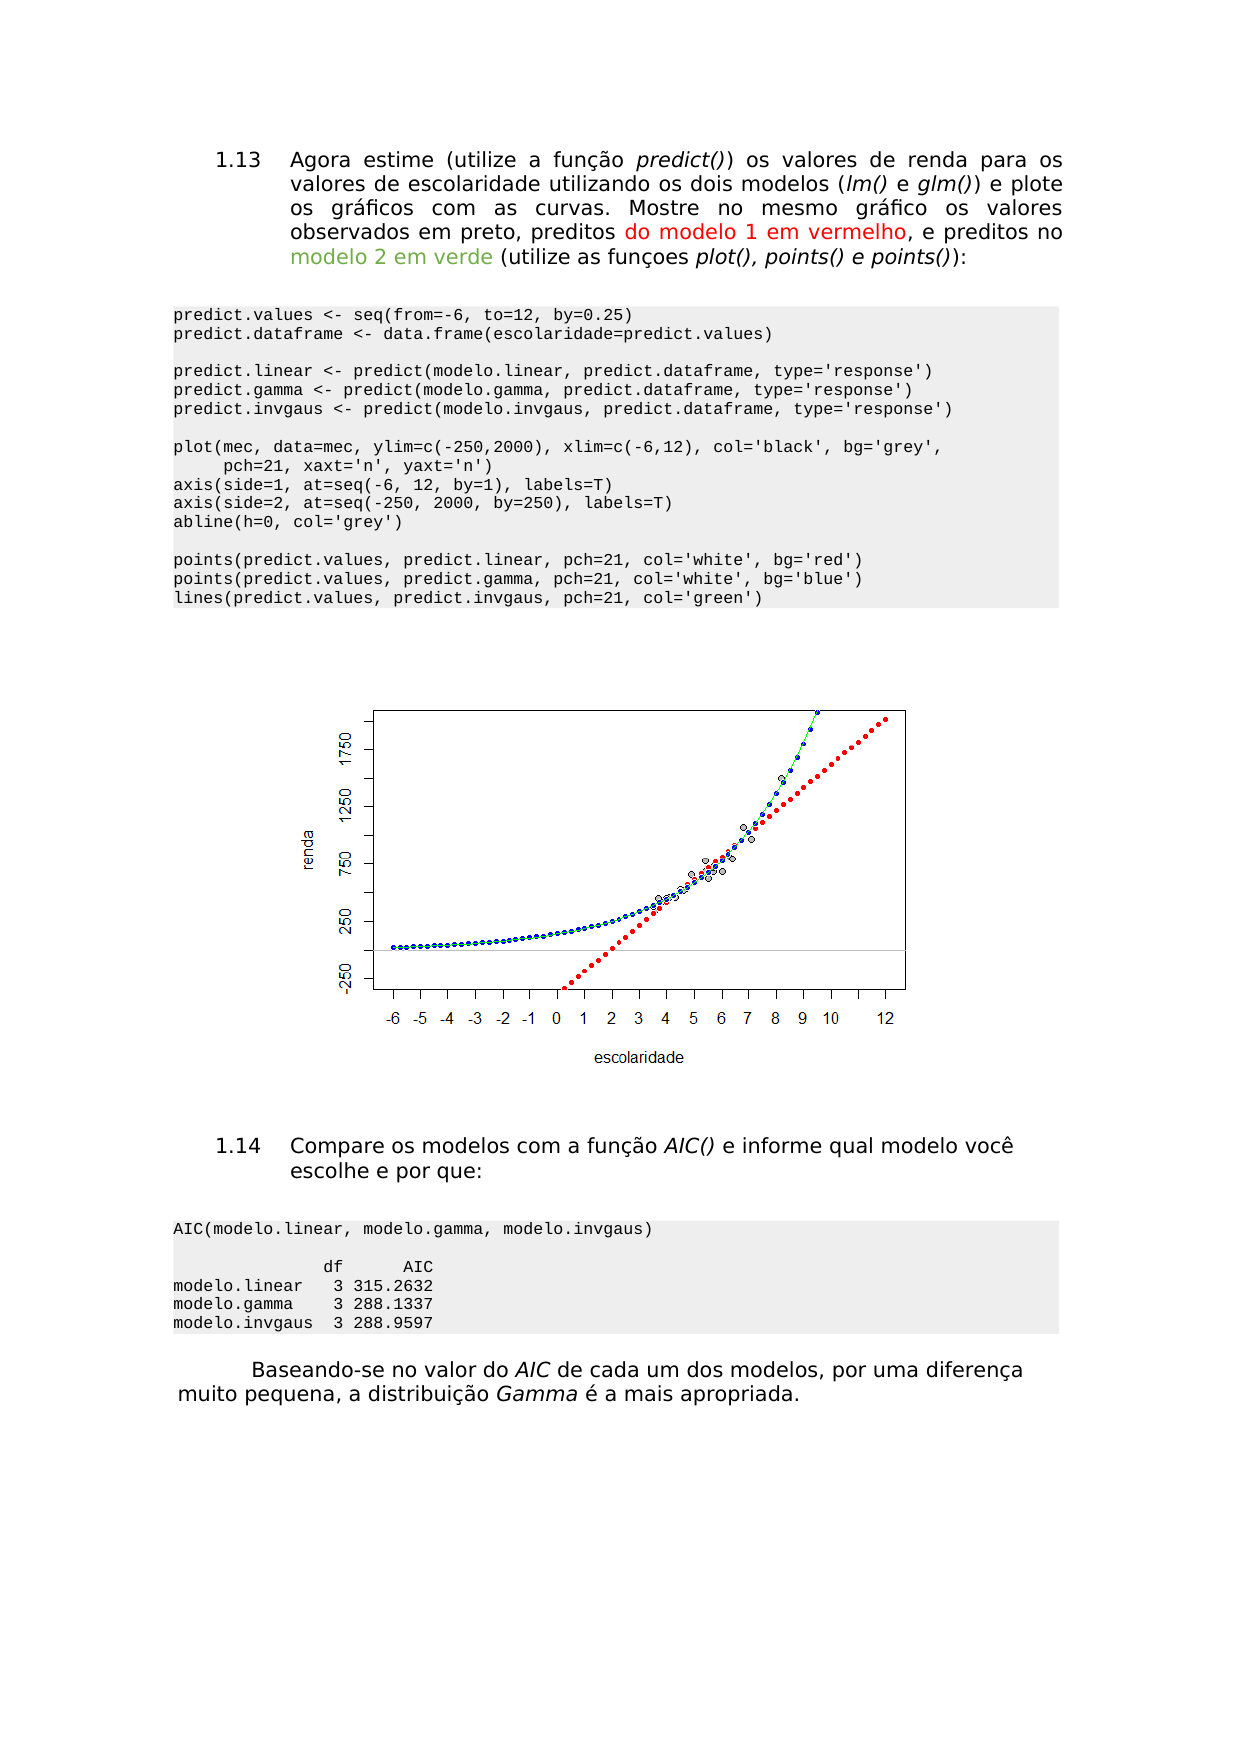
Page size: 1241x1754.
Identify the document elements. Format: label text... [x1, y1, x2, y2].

text Baseando-se no valor do AIC de cada um dos modelos, por uma diferença muito pequena, a distribuição Gamma é a mais apropriada. [177, 1358, 1063, 1407]
list Compare os modelos com a função AIC() e informe qual modelo você escolhe e por que: [215, 1134, 1063, 1183]
picture [295, 632, 945, 1086]
list Agora estime (utilize a função predict()) os valores de renda para os valores de escolaridade utilizando os dois modelos (lm() e glm()) e plote os gráficos com as curvas. Mostre no mesmo gráfico os valores observados em preto, preditos do modelo 1 em vermelho, e preditos no modelo 2 em verde (utilize as funçoes plot(), points() e points()): [215, 148, 1063, 269]
